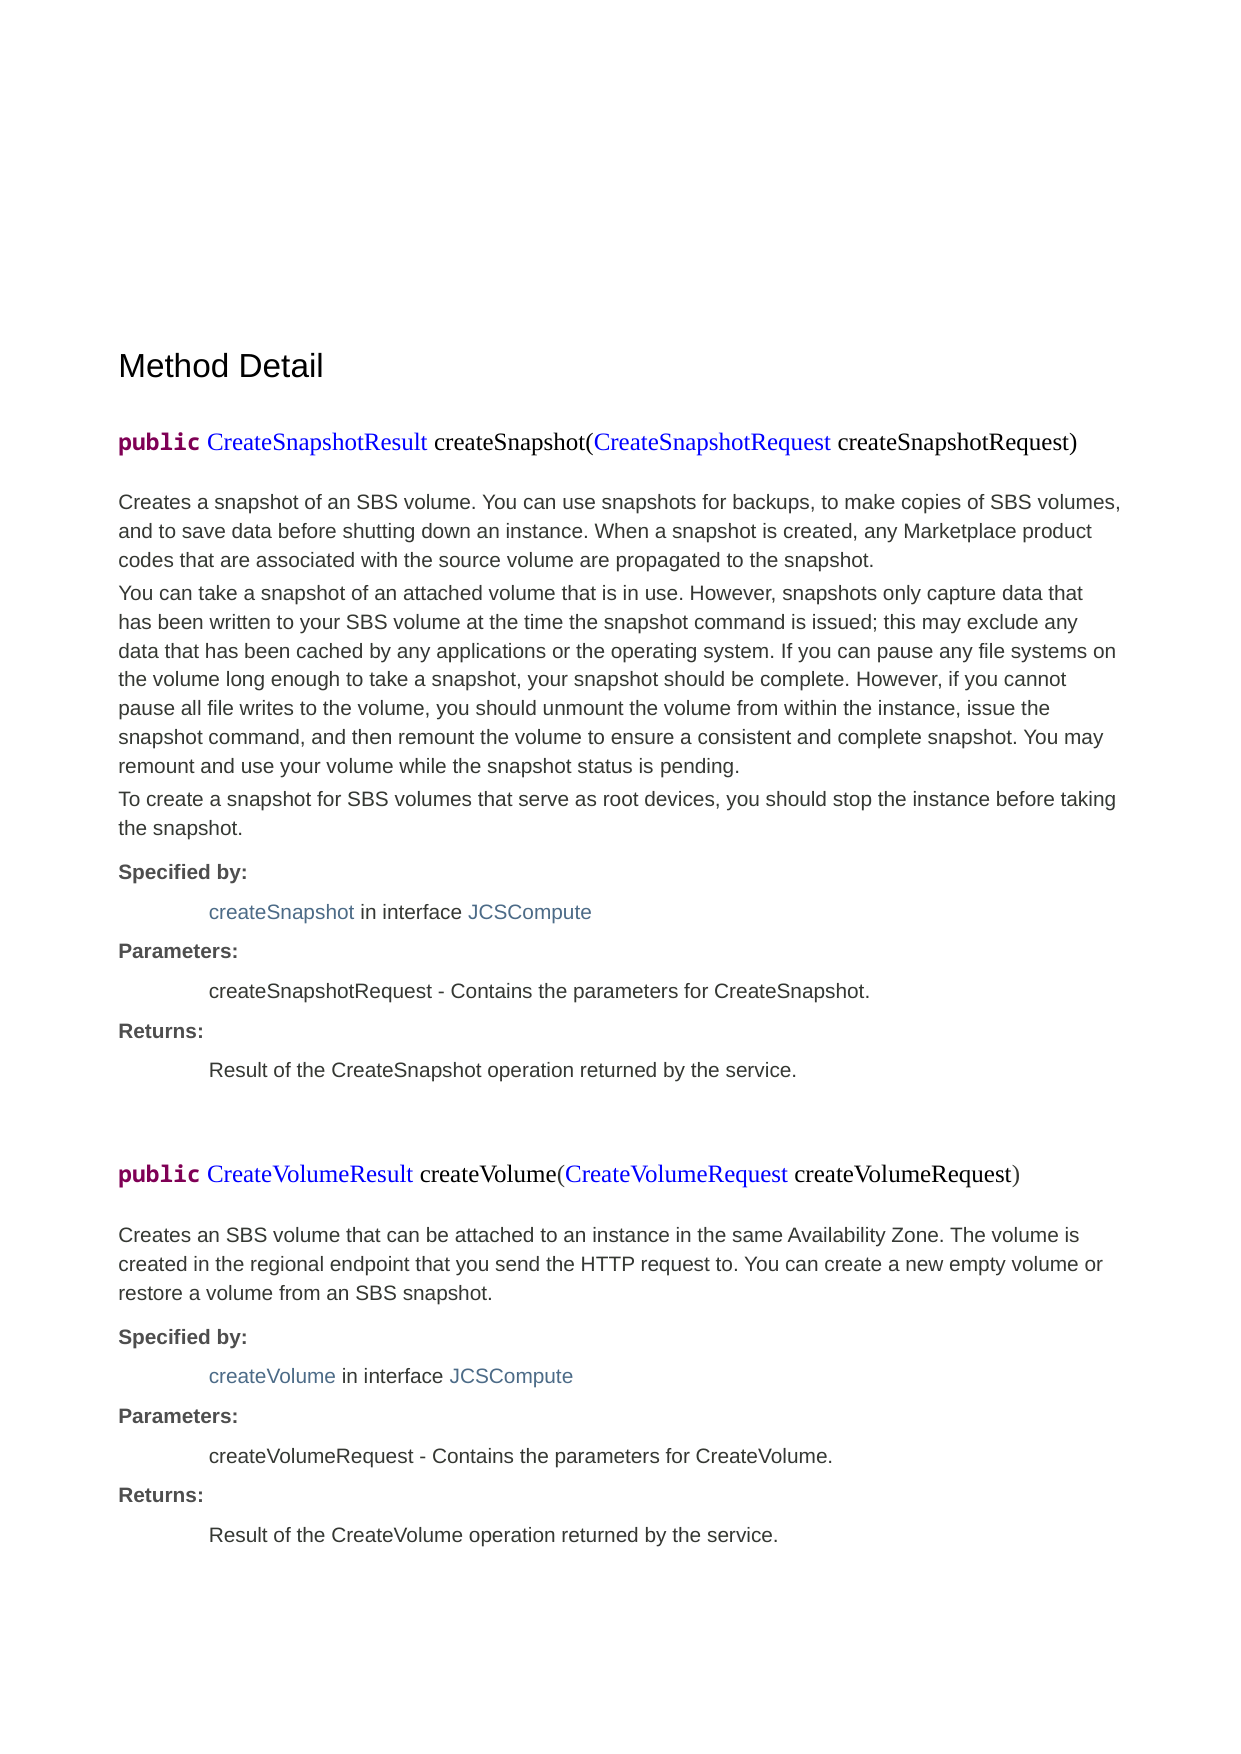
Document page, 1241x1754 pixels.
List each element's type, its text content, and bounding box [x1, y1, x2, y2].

subtitle Parameters: [118, 939, 1122, 963]
list createVolumeRequest - Contains the parameters for CreateVolume. [208, 1443, 1122, 1467]
text public CreateSnapshotResult createSnapshot(CreateSnapshotRequest createSnapshotRequest) [118, 425, 1122, 457]
subtitle Specified by: [118, 860, 1122, 884]
list Result of the CreateSnapshot operation returned by the service. [208, 1058, 1122, 1082]
subtitle Method Detail [118, 346, 1122, 384]
text Creates a snapshot of an SBS volume. You can use snapshots for backups, to make copies of SBS volumes, and to save data before shutting down an instance. When a snapshot is created, any Marketplace product codes that are associated with the source volume are propagated to the snapshot. [118, 490, 1122, 572]
text Creates an SBS volume that can be attached to an instance in the same Availability Zone. The volume is created in the regional endpoint that you send the HTTP request to. You can create a new empty volume or restore a volume from an SBS snapshot. [118, 1223, 1122, 1304]
subtitle Parameters: [118, 1404, 1122, 1428]
list createSnapshot in interface JCSCompute [208, 900, 1122, 924]
list createVolume in interface JCSCompute [208, 1364, 1122, 1388]
list createSnapshotRequest - Contains the parameters for CreateSnapshot. [208, 979, 1122, 1003]
text To create a snapshot for SBS volumes that serve as root devices, you should stop the instance before taking the snapshot. [118, 787, 1122, 840]
text public CreateVolumeResult createVolume(CreateVolumeRequest createVolumeRequest) [118, 1158, 1122, 1189]
subtitle Returns: [118, 1018, 1122, 1042]
subtitle Specified by: [118, 1325, 1122, 1349]
text You can take a snapshot of an attached volume that is in use. However, snapshots only capture data that has been written to your SBS volume at the time the snapshot command is issued; this may exclude any data that has been cached by any applications or the operating system. If you can pause any file systems on the volume long enough to take a snapshot, your snapshot should be complete. However, if you cannot pause all file writes to the volume, you should unmount the volume from within the instance, issue the snapshot command, and then remount the volume to ensure a consistent and complete snapshot. You may remount and use your volume while the snapshot status is pending. [118, 581, 1122, 777]
subtitle Returns: [118, 1483, 1122, 1507]
list Result of the CreateVolume operation returned by the service. [208, 1523, 1122, 1547]
